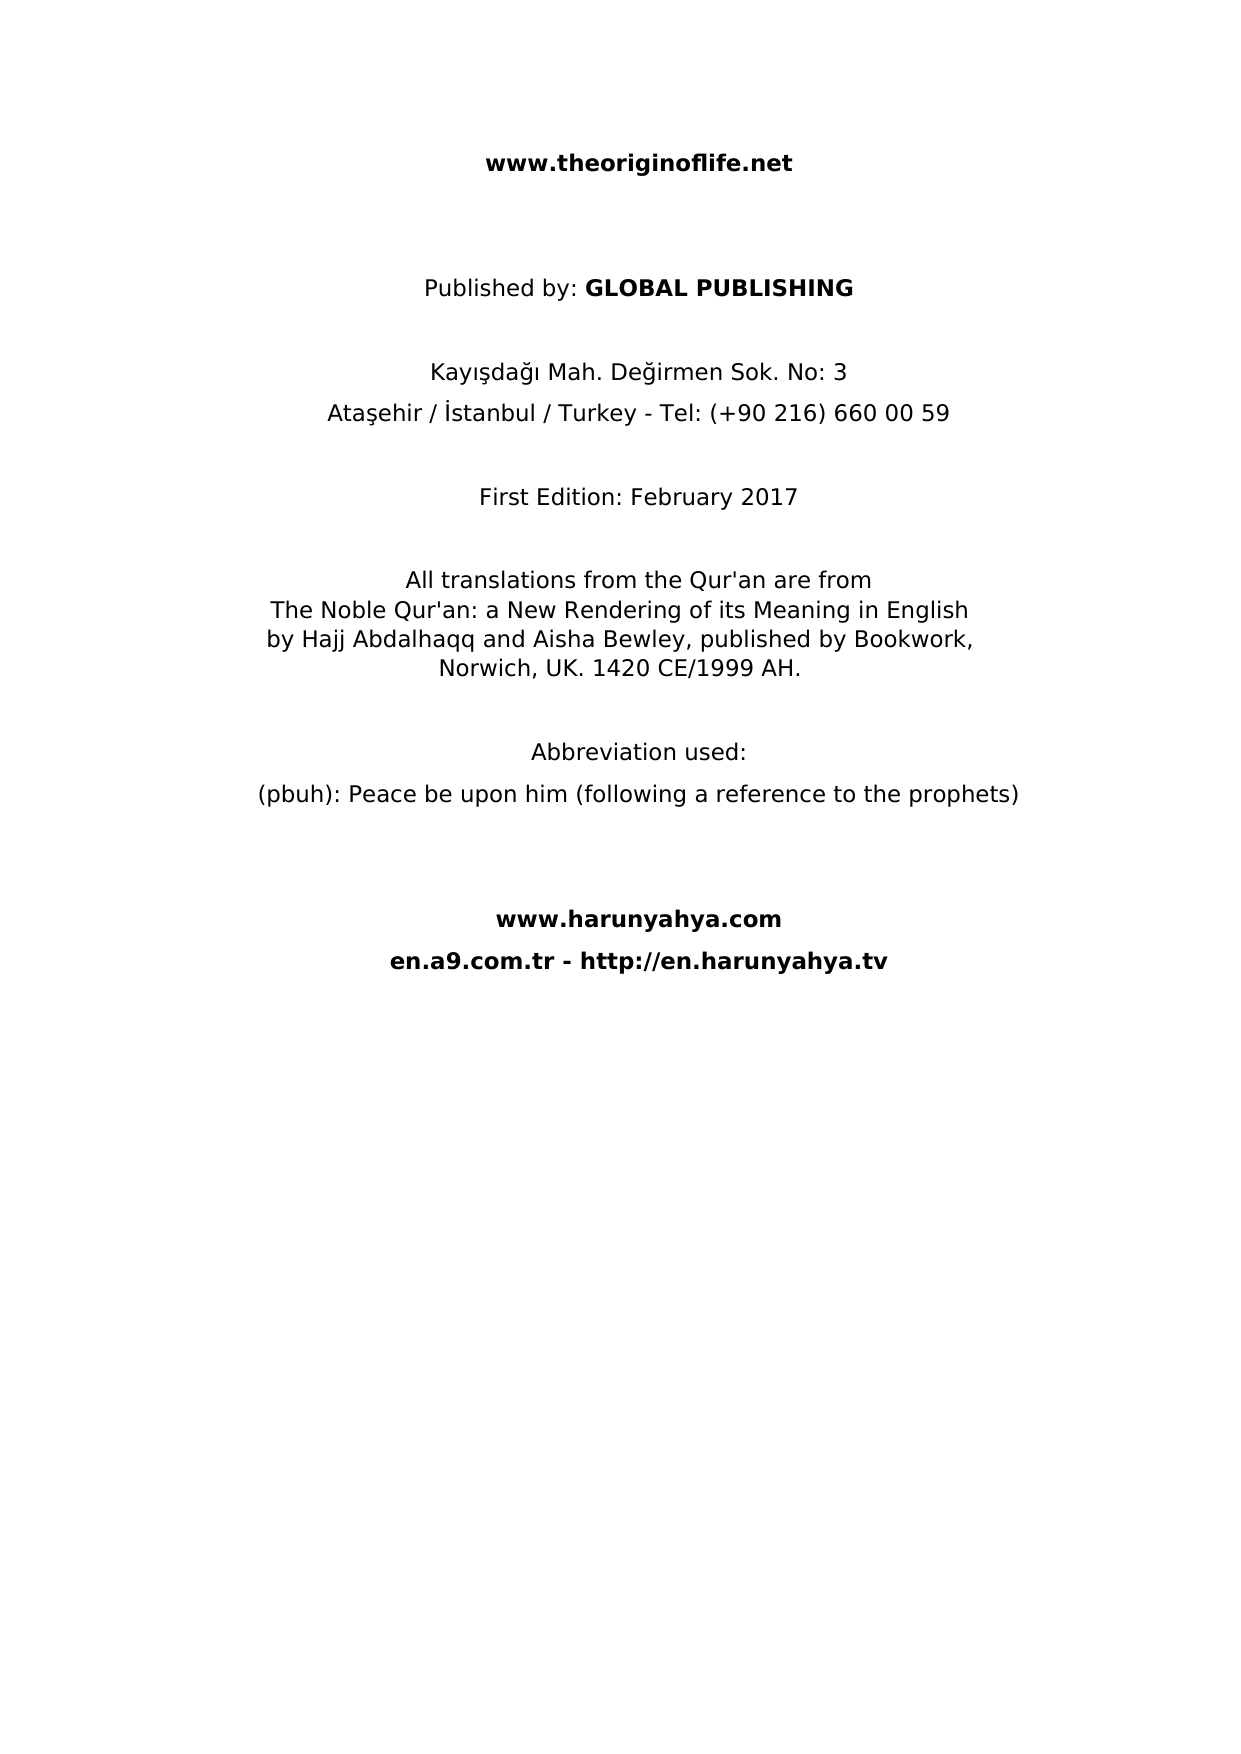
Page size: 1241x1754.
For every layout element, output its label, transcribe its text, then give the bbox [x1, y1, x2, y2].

text www.theoriginoflife.net [75, 150, 1165, 177]
text Published by: GLOBAL PUBLISHING [75, 275, 1165, 302]
text First Edition: February 2017 [75, 484, 1165, 511]
text (pbuh): Peace be upon him (following a reference to the prophets) [75, 781, 1165, 807]
text Kayışdağı Mah. Değirmen Sok. No: 3 [75, 359, 1165, 386]
text Abbreviation used: [75, 739, 1165, 766]
text www.harunyahya.com [75, 906, 1165, 933]
text en.a9.com.tr - http://en.harunyahya.tv [75, 948, 1165, 974]
text All translations from the Qur'an are from The Noble Qur'an: a New Rendering of its Meaning in English by Hajj Abdalhaqq and Aisha Bewley, published by Bookwork, Norwich, UK. 1420 CE/1999 AH. [75, 568, 1165, 682]
text Ataşehir / İstanbul / Turkey - Tel: (+90 216) 660 00 59 [75, 401, 1165, 427]
